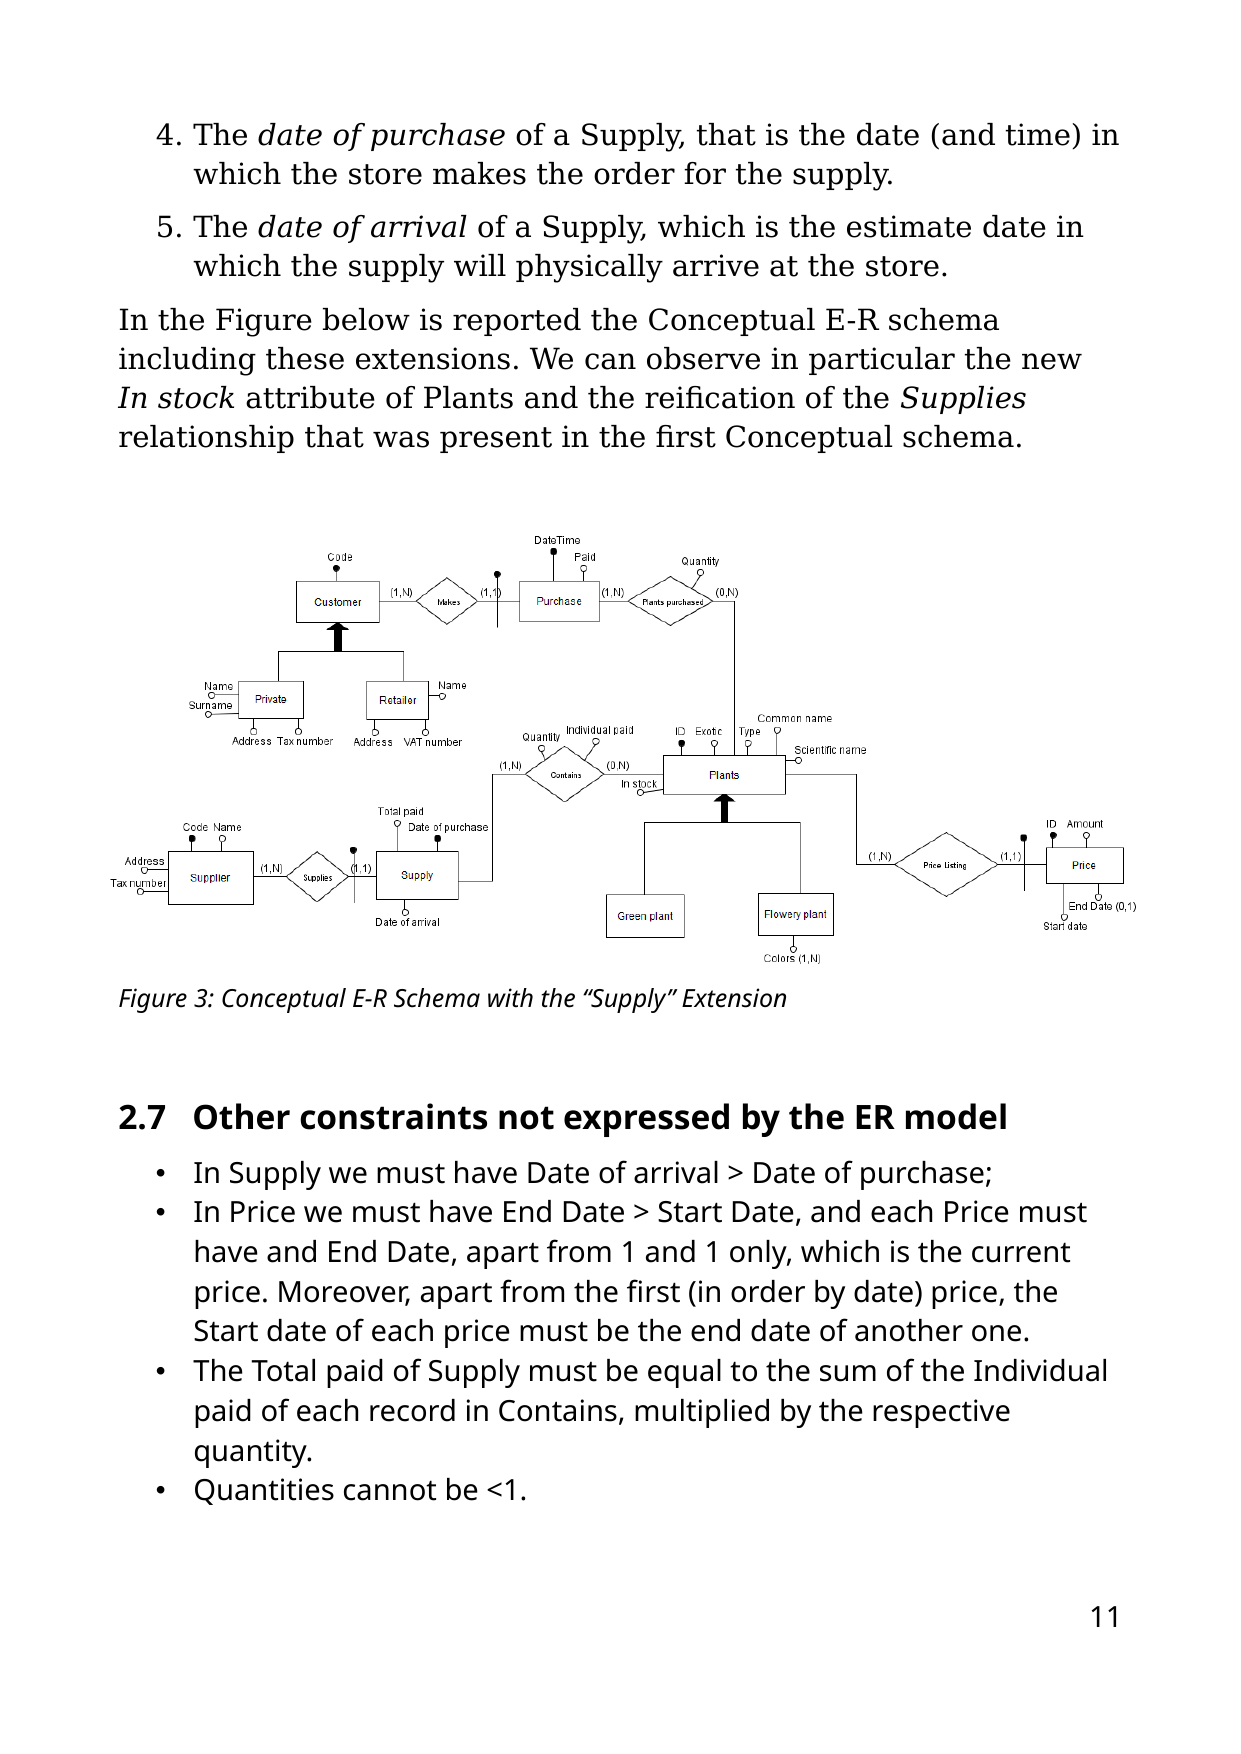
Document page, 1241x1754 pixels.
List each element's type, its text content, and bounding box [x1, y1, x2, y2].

picture [98, 508, 1143, 981]
list In Price we must have End Date > Start Date, and each Price must have and End Date, apart from 1 and 1 only, which is the current price. Moreover, apart from the first (in order by date) price, the Start date of each price must be the end date of another one. [156, 1192, 1122, 1350]
list The Total paid of Supply must be equal to the sum of the Individual paid of each record in Contains, multiplied by the respective quantity. [156, 1350, 1122, 1469]
text In the Figure below is reported the Conceptual E-R schema including these extensions. We can observe in particular the new In stock attribute of Plants and the reification of the Supplies relationship that was present in the first Conceptual schema. [118, 303, 1122, 454]
list The date of arrival of a Supply, which is the estimate date in which the supply will physically arrive at the store. [156, 211, 1122, 283]
list In Supply we must have Date of arrival > Date of purchase; [156, 1152, 1122, 1192]
list Quantities cannot be <1. [156, 1469, 1122, 1509]
list The date of purchase of a Supply, that is the date (and time) in which the store makes the order for the supply. [156, 118, 1122, 191]
text Figure 3: Conceptual E-R Schema with the “Supply” Extension [118, 981, 1122, 1014]
subtitle Other constraints not expressed by the ER model [118, 1094, 1122, 1139]
